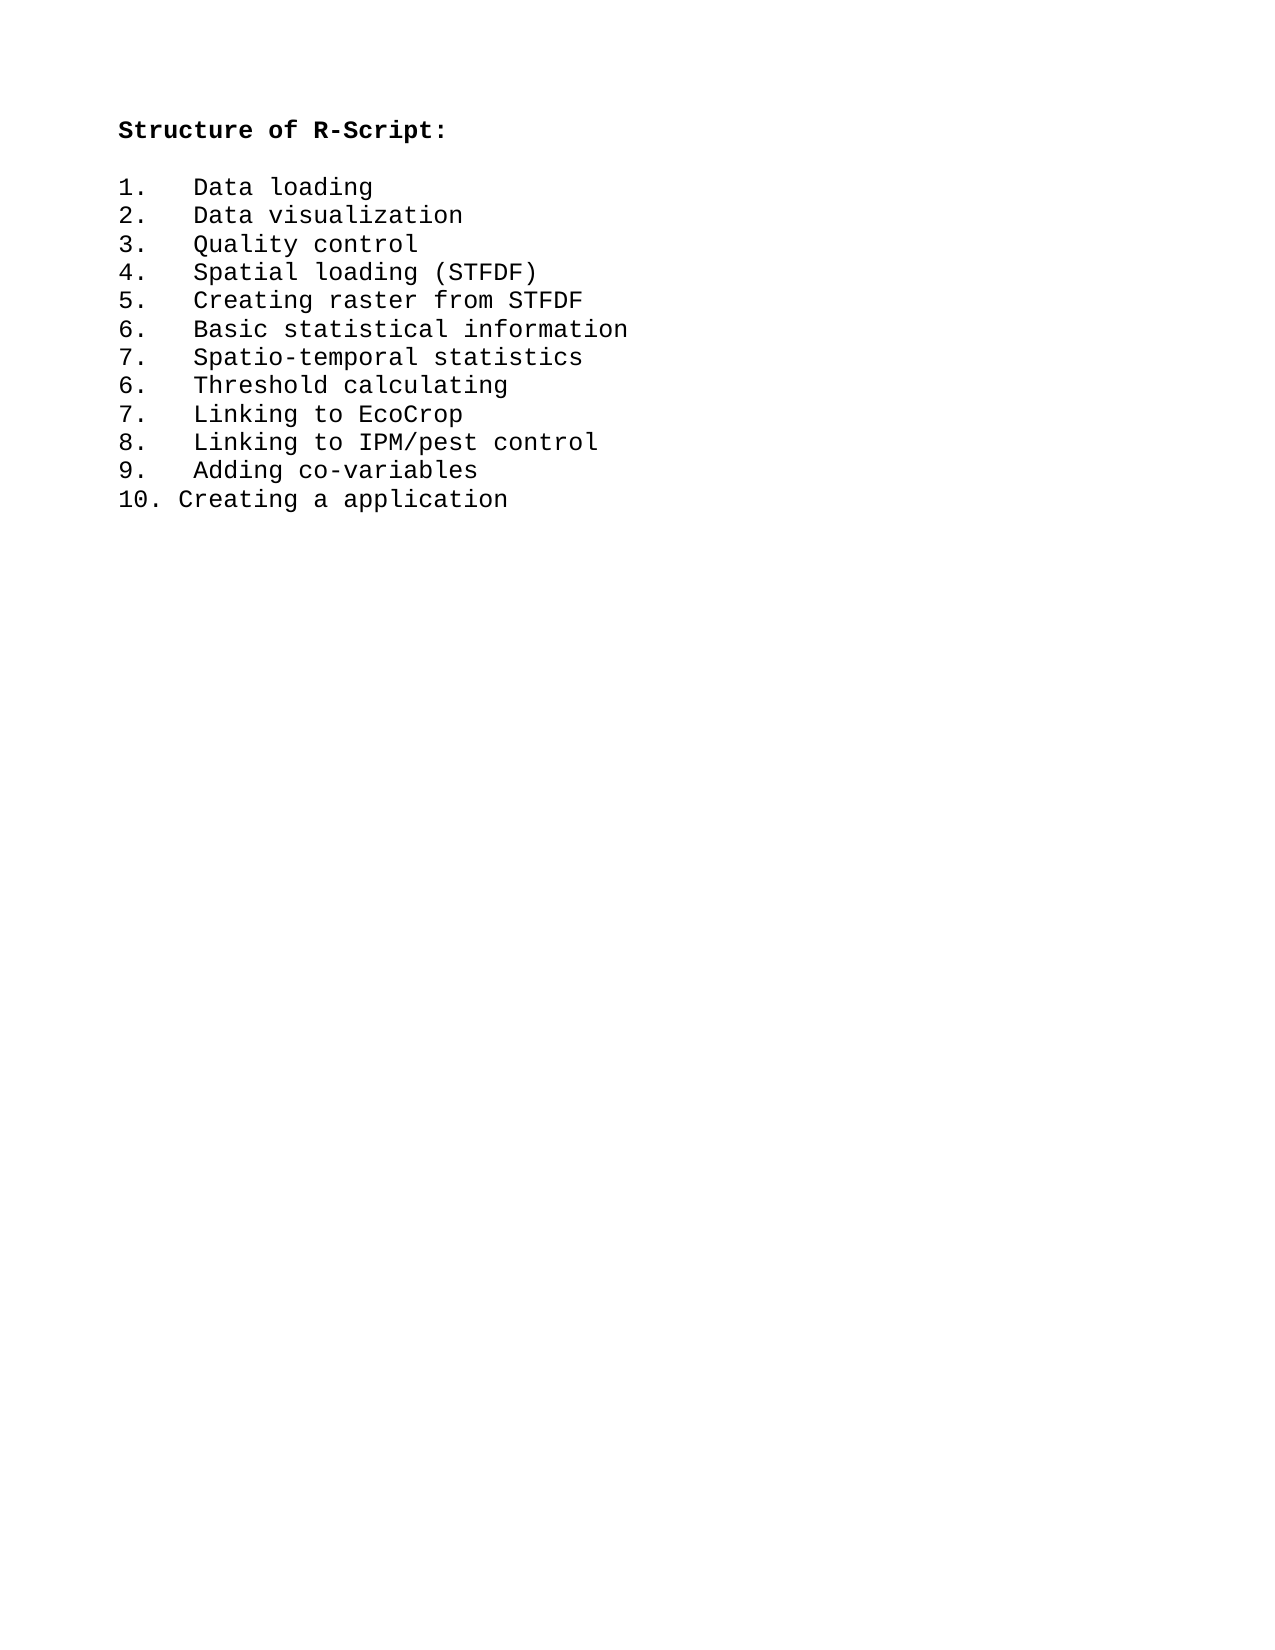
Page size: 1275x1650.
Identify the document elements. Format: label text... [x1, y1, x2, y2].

text 8. Linking to IPM/pest control [118, 430, 1157, 458]
text 4. Spatial loading (STFDF) [118, 260, 1157, 288]
text 5. Creating raster from STFDF [118, 288, 1157, 316]
text 10. Creating a application [118, 486, 1157, 515]
text 6. Basic statistical information [118, 316, 1157, 345]
text 2. Data visualization [118, 203, 1157, 231]
text 6. Threshold calculating [118, 373, 1157, 401]
text 1. Data loading [118, 175, 1157, 203]
text Structure of R-Script: [118, 118, 1157, 146]
text 9. Adding co-variables [118, 458, 1157, 486]
text 7. Spatio-temporal statistics [118, 345, 1157, 373]
text 3. Quality control [118, 231, 1157, 260]
text 7. Linking to EcoCrop [118, 401, 1157, 430]
